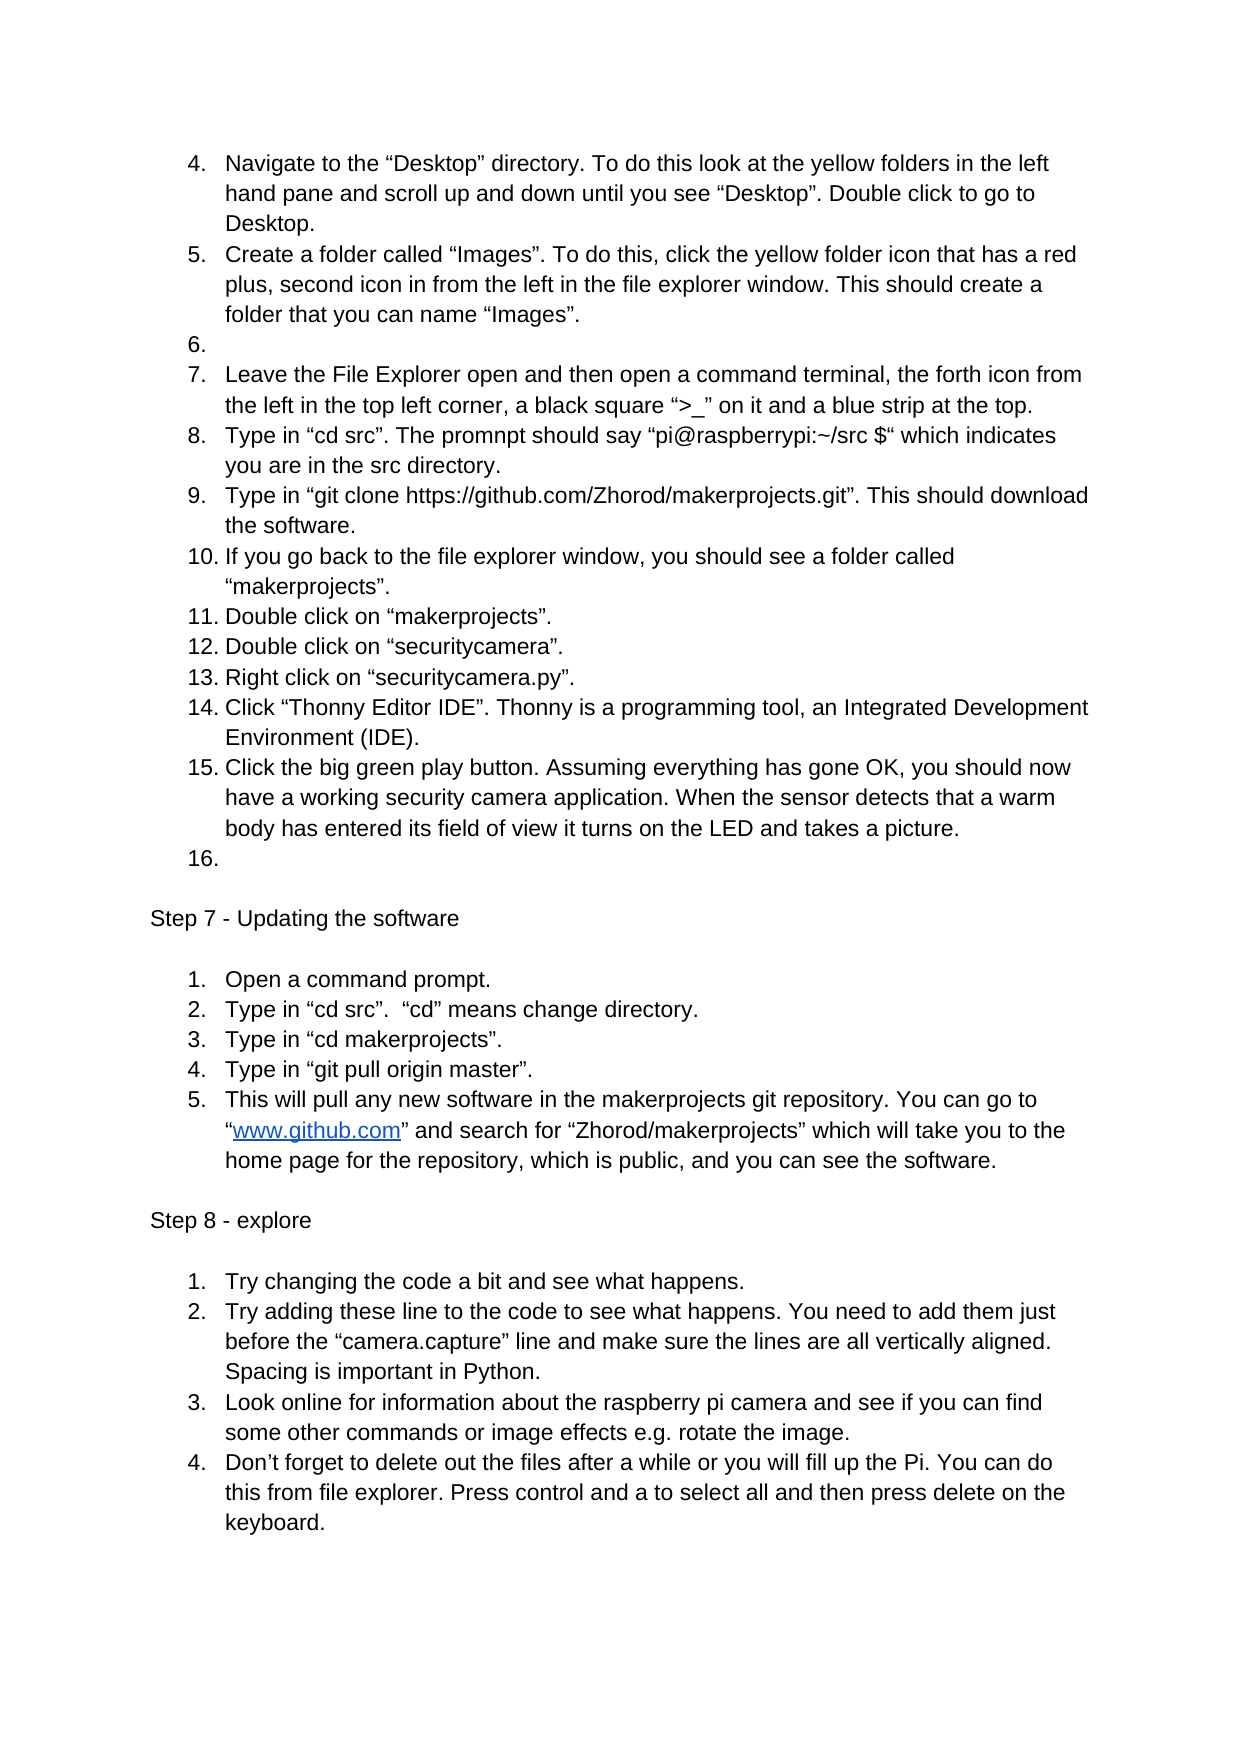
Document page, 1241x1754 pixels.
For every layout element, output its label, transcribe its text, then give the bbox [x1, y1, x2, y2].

list Double click on “securitycamera”. [187, 633, 1090, 660]
list Type in “git clone https://github.com/Zhorod/makerprojects.git”. This should download the software. [187, 482, 1090, 539]
list Navigate to the “Desktop” directory. To do this look at the yellow folders in the left hand pane and scroll up and down until you see “Desktop”. Double click to go to Desktop. [187, 150, 1090, 237]
list Type in “cd makerprojects”. [187, 1026, 1090, 1052]
list Look online for information about the raspberry pi camera and see if you can find some other commands or image effects e.g. rotate the image. [187, 1388, 1090, 1445]
list Double click on “makerprojects”. [187, 603, 1090, 629]
list Create a folder called “Images”. To do this, click the yellow folder icon that has a red plus, second icon in from the left in the file explorer window. This should create a folder that you can name “Images”. [187, 241, 1090, 327]
text Step 8 - explore [150, 1207, 1090, 1234]
list Type in “cd src”. “cd” means change directory. [187, 996, 1090, 1022]
list Open a command prompt. [187, 966, 1090, 992]
list Type in “git pull origin master”. [187, 1056, 1090, 1083]
list Try changing the code a bit and see what happens. [187, 1268, 1090, 1294]
list Don’t forget to delete out the files after a while or you will fill up the Pi. You can do this from file explorer. Press control and a to select all and then press delete on the keyboard. [187, 1449, 1090, 1536]
list Right click on “securitycamera.py”. [187, 663, 1090, 690]
list Leave the File Explorer open and then open a command terminal, the forth icon from the left in the top left corner, a black square “>_” on it and a blue strip at the top. [187, 361, 1090, 418]
list Click “Thonny Editor IDE”. Thonny is a programming tool, an Integrated Development Environment (IDE). [187, 694, 1090, 750]
list If you go back to the file explorer window, you should see a folder called “makerprojects”. [187, 543, 1090, 599]
list This will pull any new software in the makerprojects git repository. You can go to “www.github.com” and search for “Zhorod/makerprojects” which will take you to the home page for the repository, which is public, and you can see the software. [187, 1086, 1090, 1173]
list Try adding these line to the code to see what happens. You need to add them just before the “camera.capture” line and make sure the lines are all vertically aligned. Spacing is important in Python. [187, 1298, 1090, 1385]
text Step 7 - Updating the software [150, 905, 1090, 932]
list Click the big green play button. Assuming everything has gone OK, you should now have a working security camera application. When the sensor detects that a warm body has entered its field of view it turns on the LED and takes a picture. [187, 754, 1090, 841]
list Type in “cd src”. The promnpt should say “pi@raspberrypi:~/src $“ which indicates you are in the src directory. [187, 422, 1090, 478]
